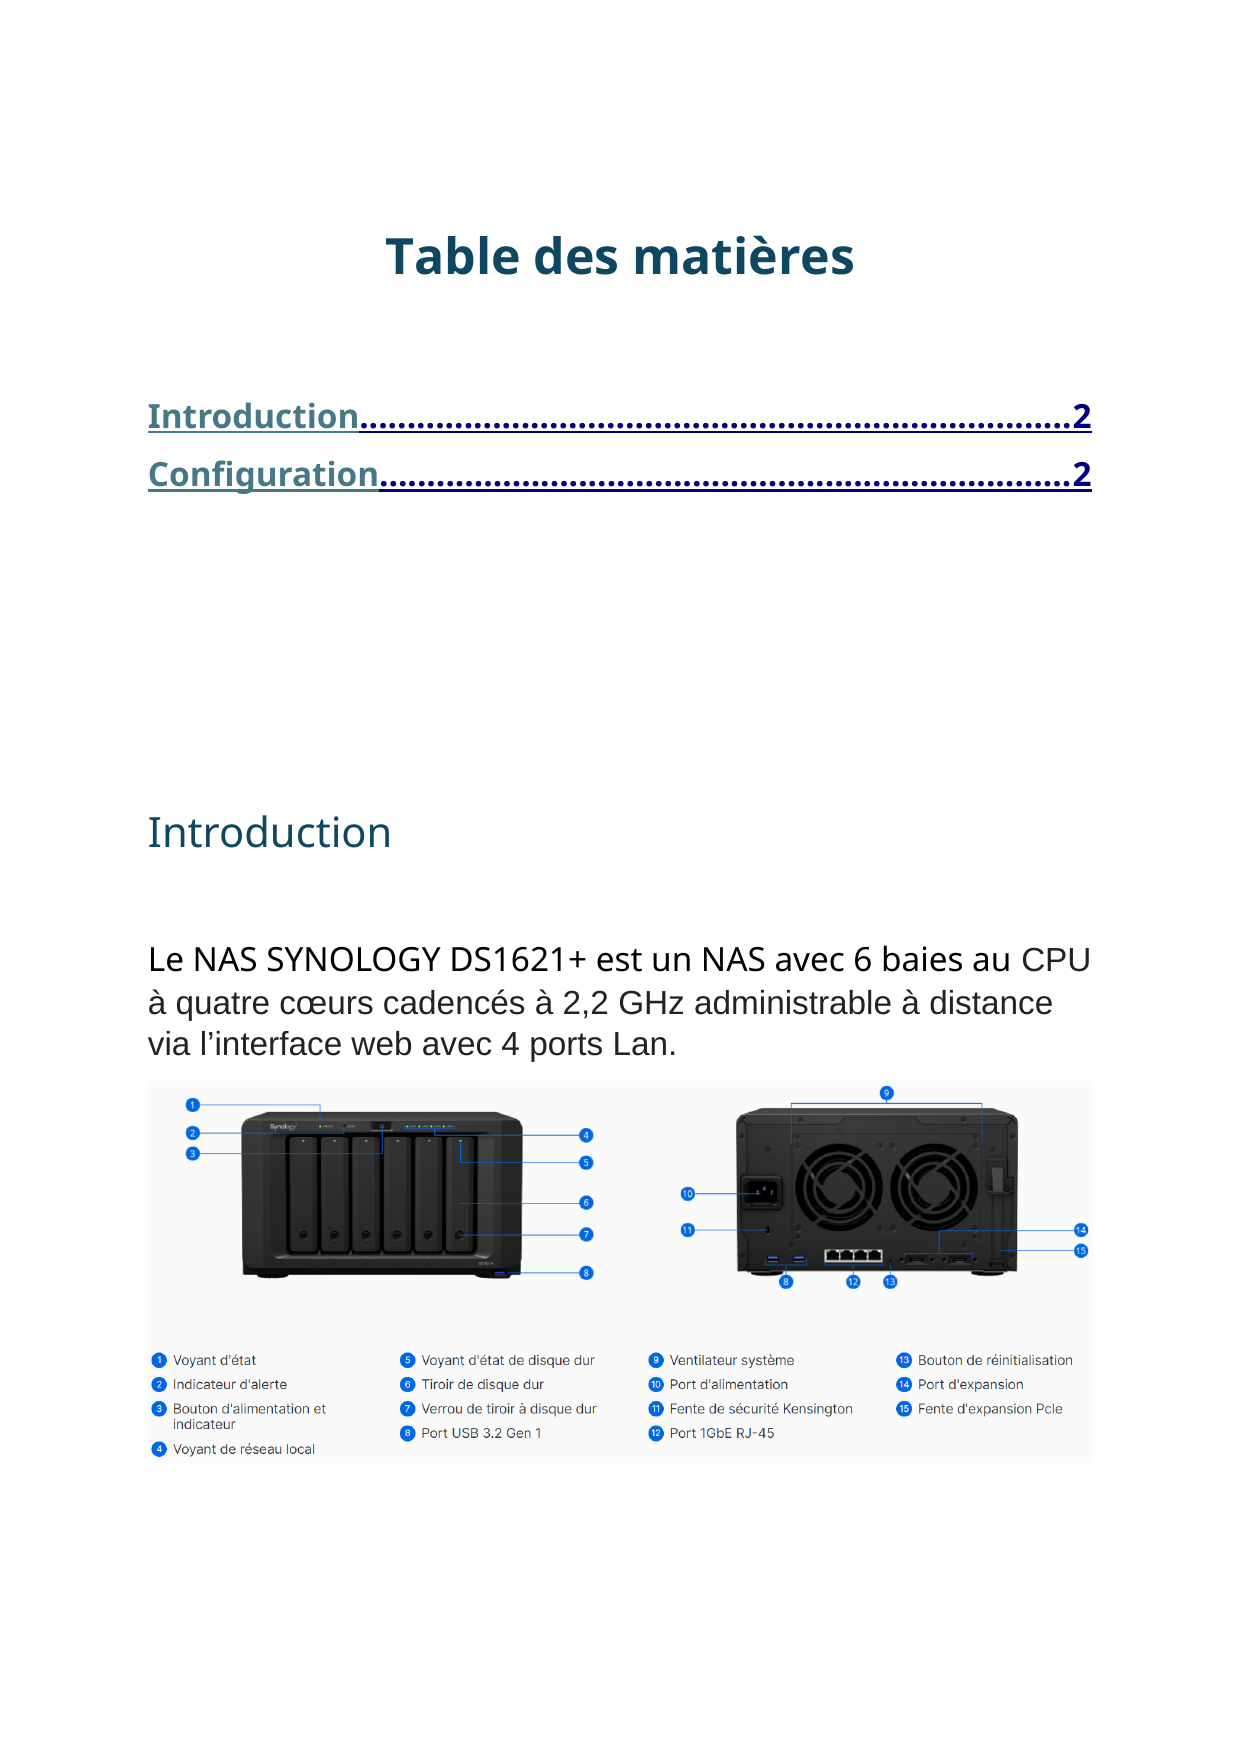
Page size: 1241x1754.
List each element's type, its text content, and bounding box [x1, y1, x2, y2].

text Introduction 2 [148, 392, 1093, 438]
text Configuration 2 [148, 451, 1093, 496]
subtitle Introduction [148, 802, 1093, 859]
text Table des matières [148, 221, 1093, 289]
text Le NAS SYNOLOGY DS1621+ est un NAS avec 6 baies au CPU à quatre cœurs cadencés à 2,2 GHz administrable à distance via l’interface web avec 4 ports Lan. [148, 936, 1093, 1062]
